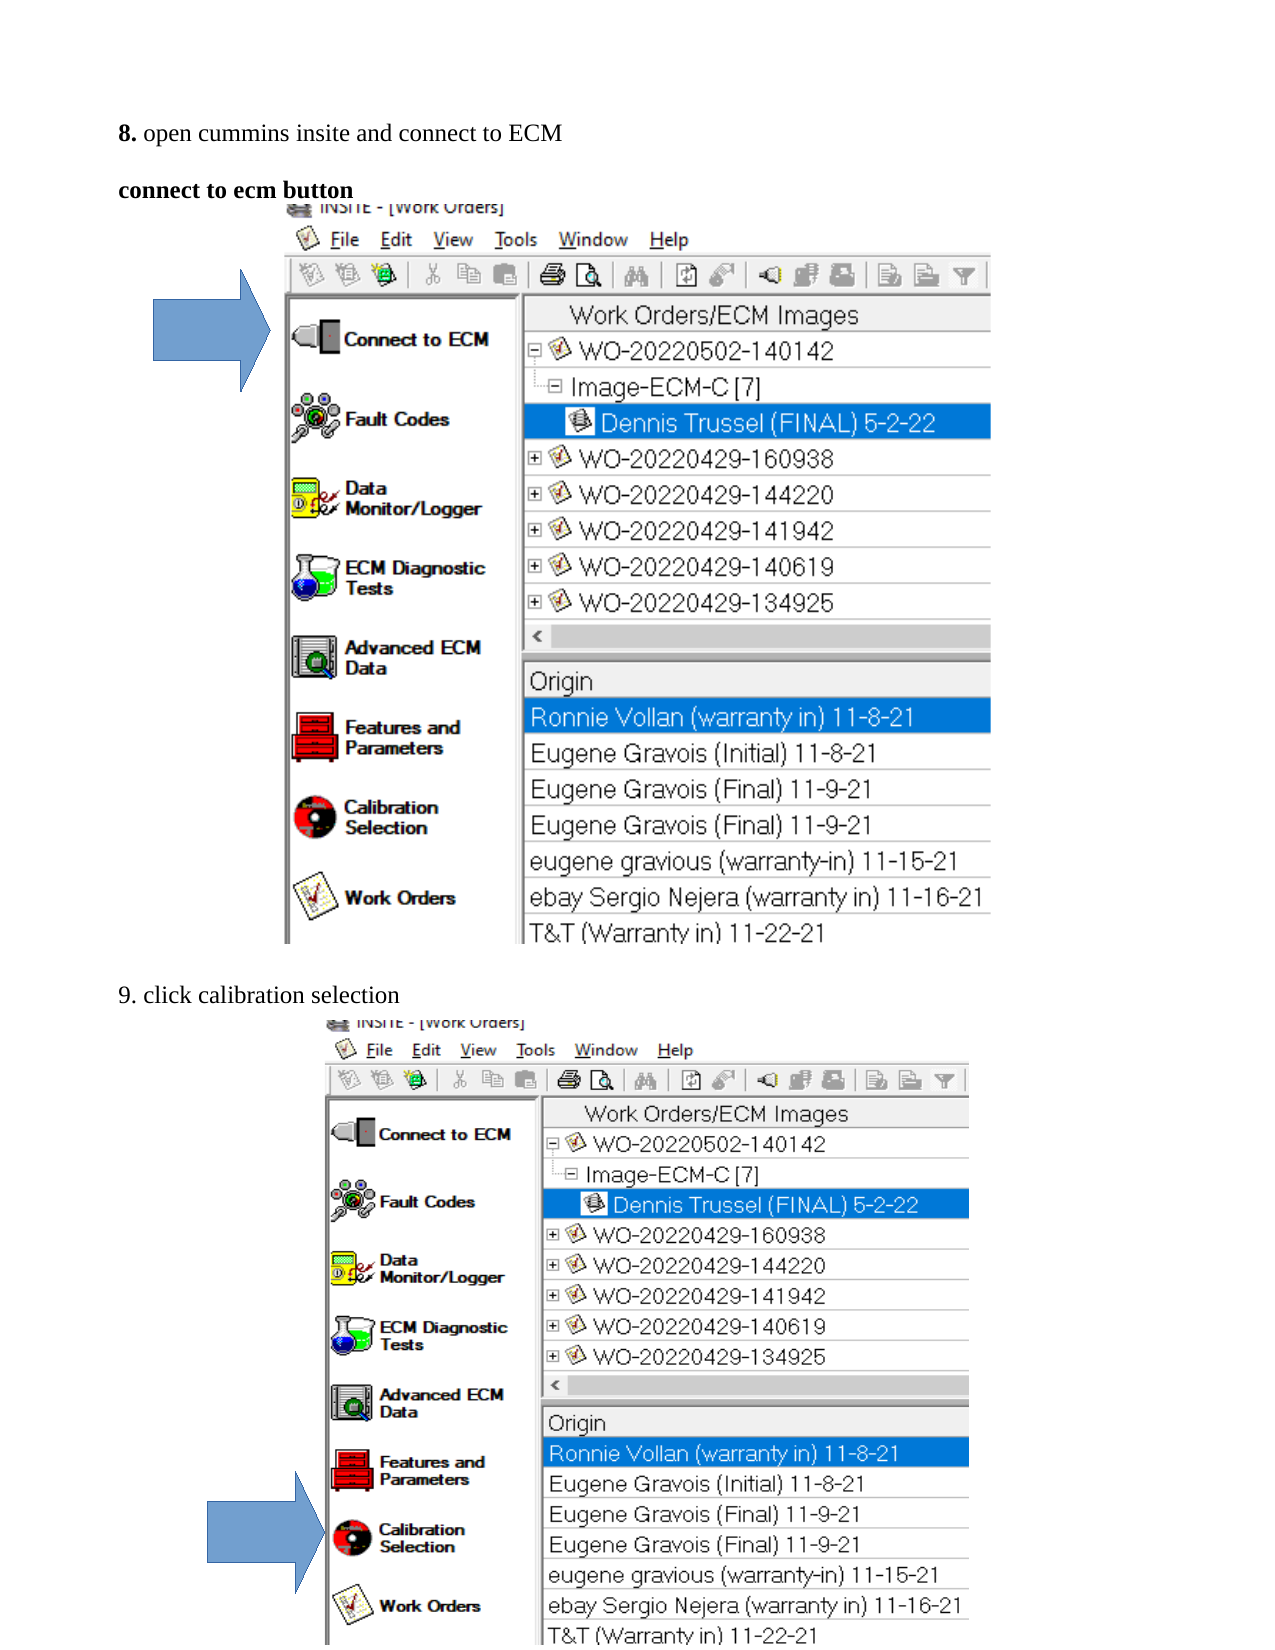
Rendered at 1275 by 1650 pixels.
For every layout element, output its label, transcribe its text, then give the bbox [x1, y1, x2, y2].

text connect to ecm button [118, 176, 1157, 204]
text 8. open cummins insite and connect to ECM [118, 118, 1157, 147]
picture [324, 1020, 969, 1645]
picture [284, 204, 991, 944]
text 9. click calibration selection [118, 981, 1157, 1009]
